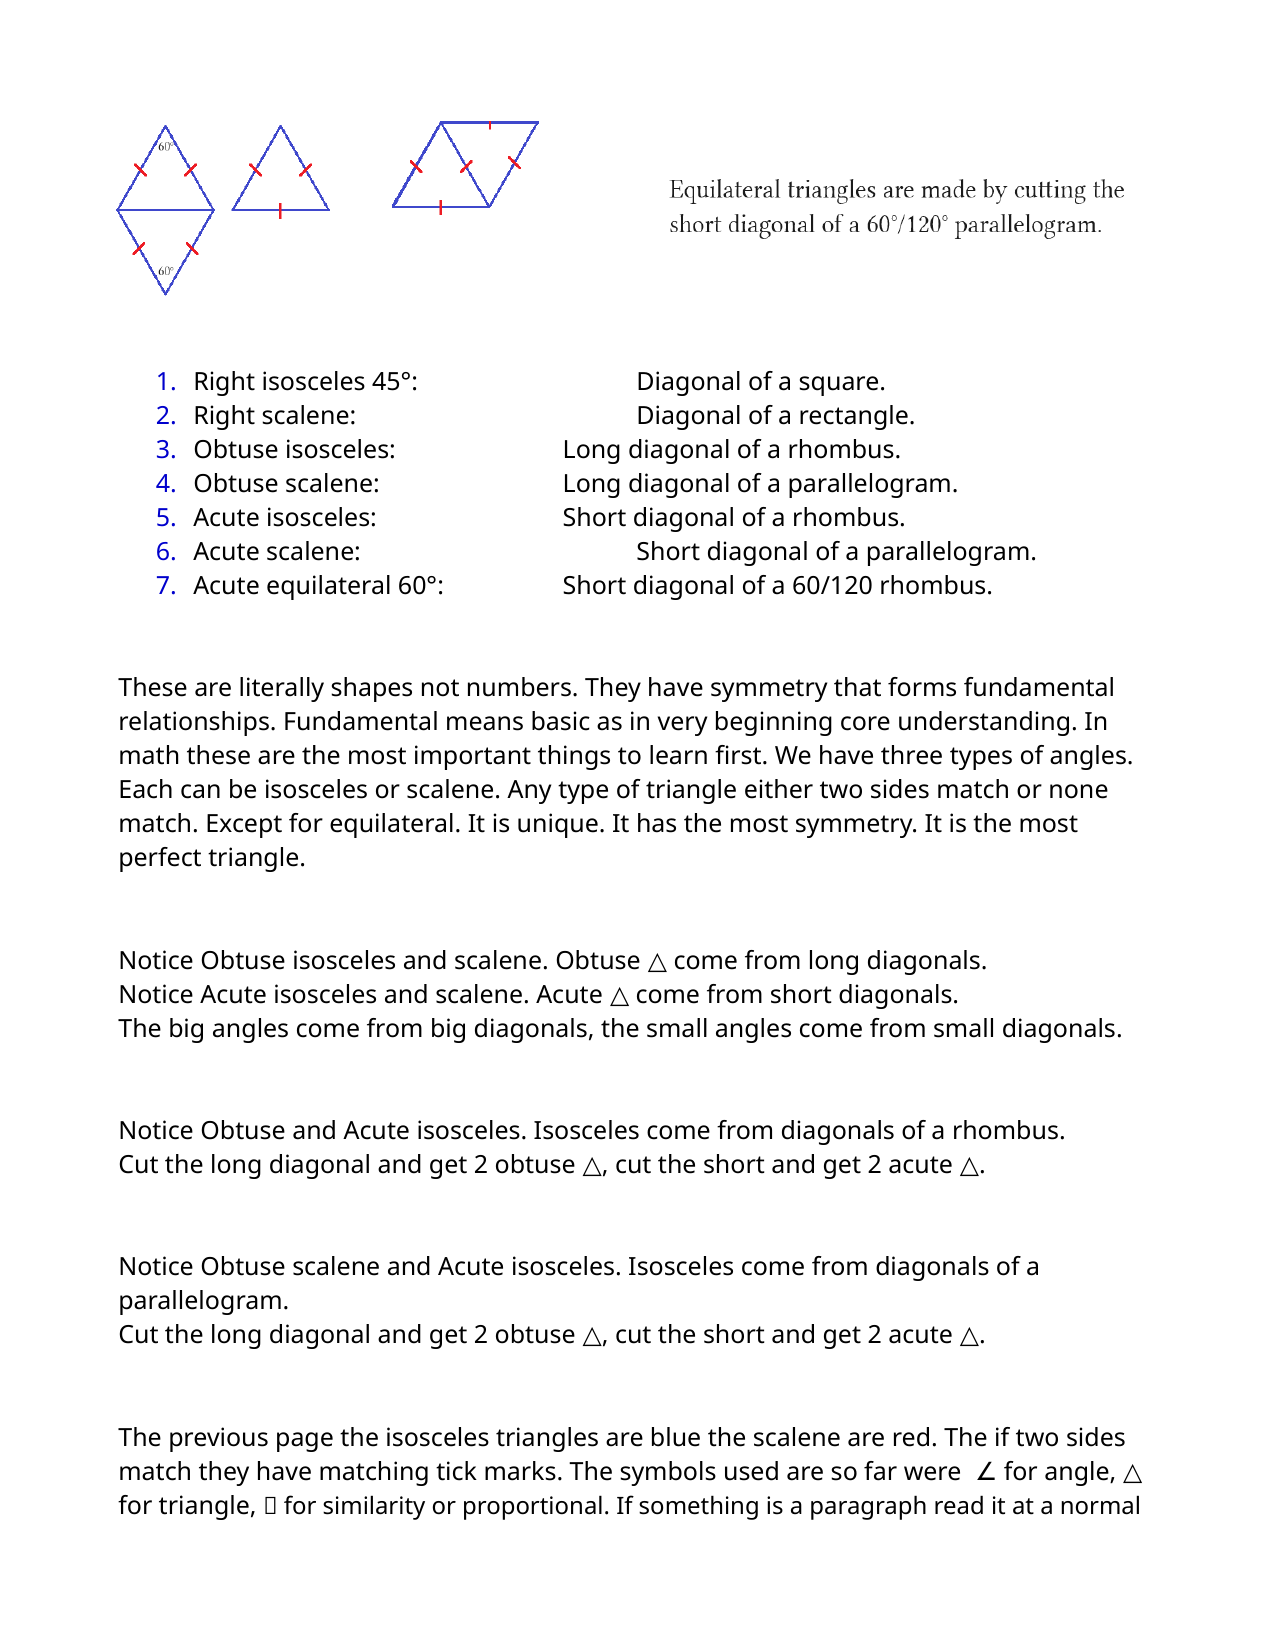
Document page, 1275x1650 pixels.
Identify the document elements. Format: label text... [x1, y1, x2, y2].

list Right scalene: Diagonal of a rectangle. [156, 397, 1157, 431]
text The big angles come from big diagonals, the small angles come from small diagonals. [118, 1010, 1157, 1044]
list Obtuse scalene: Long diagonal of a parallelogram. [156, 465, 1157, 499]
text Notice Obtuse scalene and Acute isosceles. Isosceles come from diagonals of a parallelogram. [118, 1249, 1157, 1317]
picture [103, 121, 1229, 296]
list Acute scalene: Short diagonal of a parallelogram. [156, 533, 1157, 568]
text These are literally shapes not numbers. They have symmetry that forms fundamental relationships. Fundamental means basic as in very beginning core understanding. In math these are the most important things to learn first. We have three types of angles. Each can be isosceles or scalene. Any type of triangle either two sides match or none match. Except for equilateral. It is unique. It has the most symmetry. It is the most perfect triangle. [118, 670, 1157, 874]
list Obtuse isosceles: Long diagonal of a rhombus. [156, 431, 1157, 465]
text Notice Acute isosceles and scalene. Acute △ come from short diagonals. [118, 976, 1157, 1010]
list Acute isosceles: Short diagonal of a rhombus. [156, 499, 1157, 533]
text The previous page the isosceles triangles are blue the scalene are red. The if two sides match they have matching tick marks. The symbols used are so far were ∠ for angle, △ for triangle,  for similarity or proportional. If something is a paragraph read it at a normal [118, 1419, 1157, 1521]
text Cut the long diagonal and get 2 obtuse △, cut the short and get 2 acute △. [118, 1317, 1157, 1351]
list Right isosceles 45°: Diagonal of a square. [156, 363, 1157, 397]
text Cut the long diagonal and get 2 obtuse △, cut the short and get 2 acute △. [118, 1147, 1157, 1181]
list Acute equilateral 60°: Short diagonal of a 60/120 rhombus. [156, 568, 1157, 602]
text Notice Obtuse and Acute isosceles. Isosceles come from diagonals of a rhombus. [118, 1113, 1157, 1147]
text Notice Obtuse isosceles and scalene. Obtuse △ come from long diagonals. [118, 942, 1157, 976]
